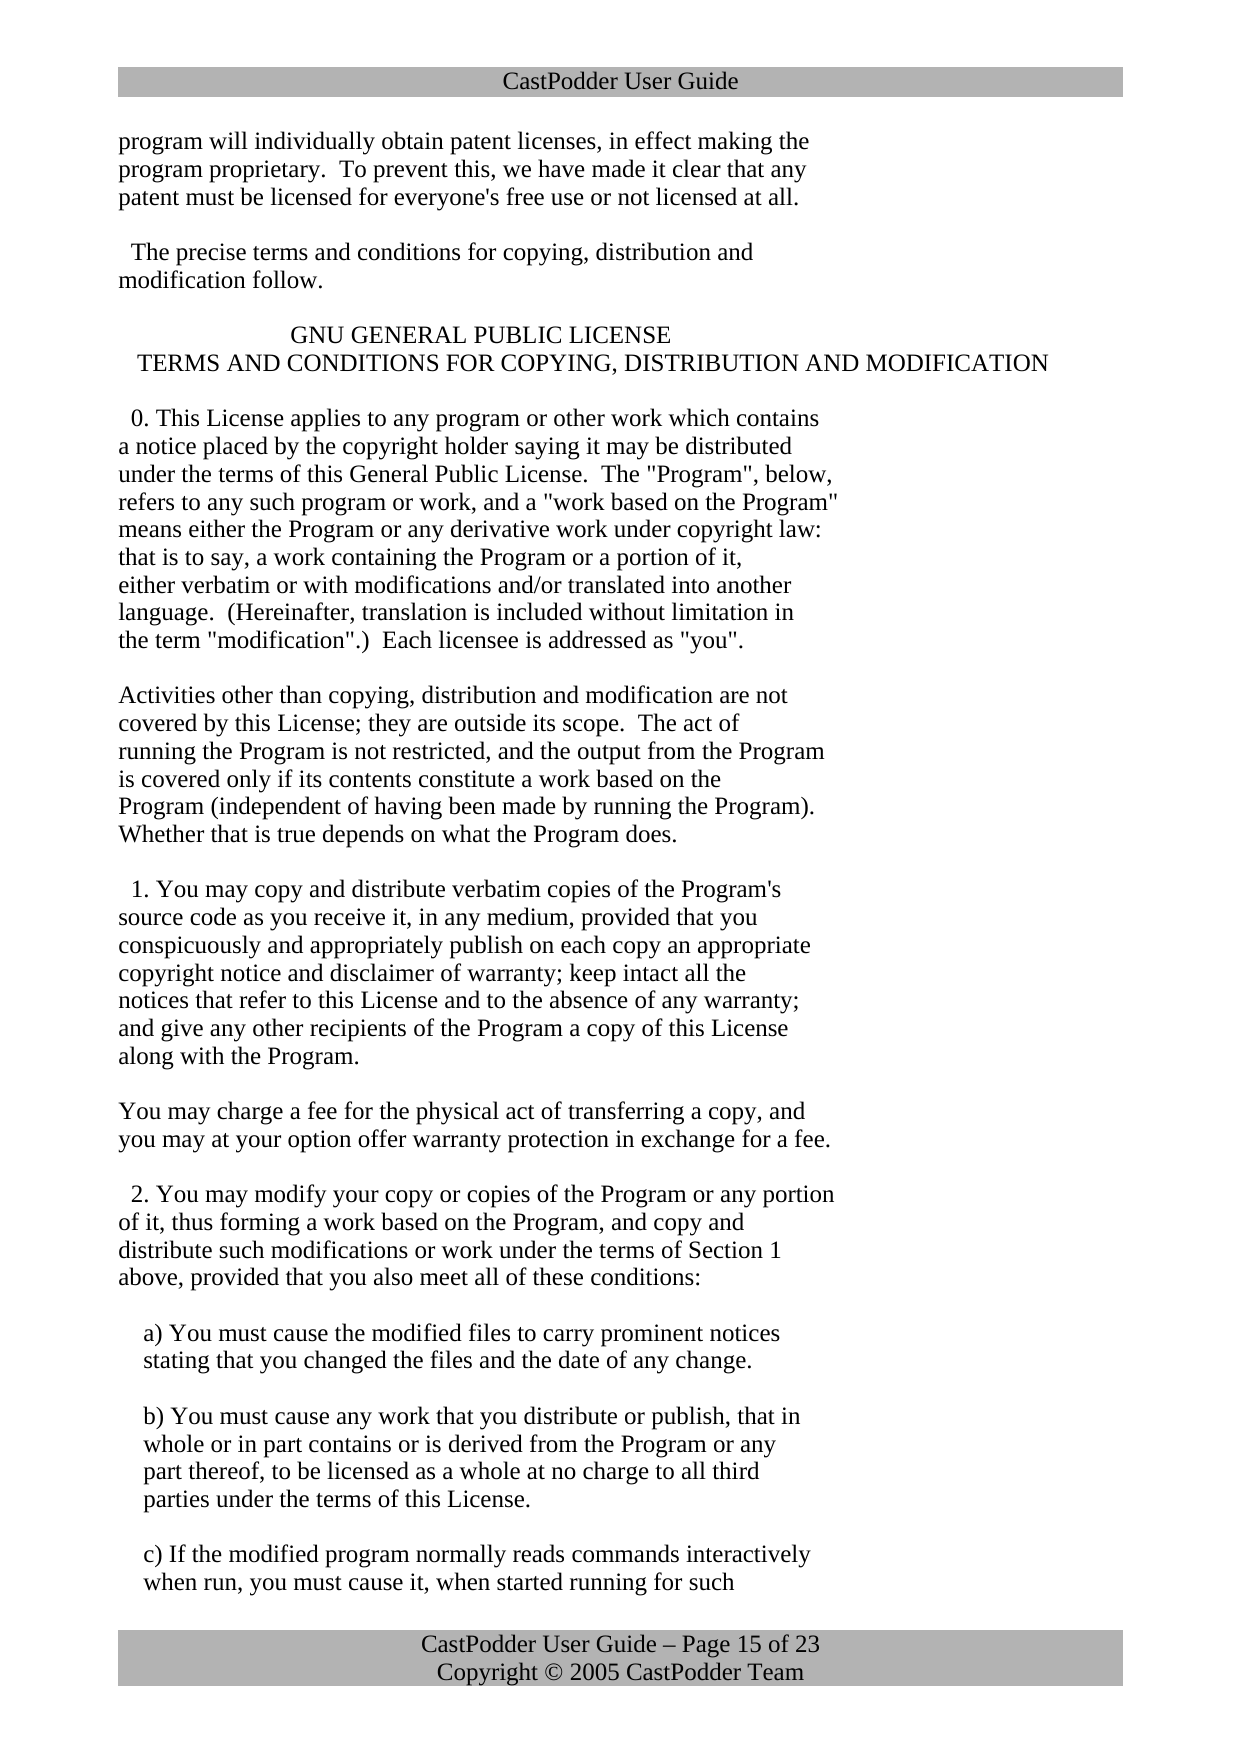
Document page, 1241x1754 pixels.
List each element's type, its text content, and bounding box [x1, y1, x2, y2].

text stating that you changed the files and the date of any change. [118, 1347, 1123, 1374]
text language. (Hereinafter, translation is included without limitation in [118, 598, 1123, 626]
text means either the Program or any derivative work under copyright law: [118, 515, 1123, 543]
text b) You must cause any work that you distribute or publish, that in [118, 1402, 1123, 1430]
text c) If the modified program normally reads commands interactively [118, 1541, 1123, 1568]
text covered by this License; they are outside its scope. The act of [118, 709, 1123, 737]
text The precise terms and conditions for copying, distribution and [118, 238, 1123, 266]
text you may at your option offer warranty protection in exchange for a fee. [118, 1125, 1123, 1153]
text is covered only if its contents constitute a work based on the [118, 765, 1123, 792]
text notices that refer to this License and to the absence of any warranty; [118, 986, 1123, 1014]
text the term "modification".) Each licensee is addressed as "you". [118, 626, 1123, 654]
text when run, you must cause it, when started running for such [118, 1568, 1123, 1596]
text patent must be licensed for everyone's free use or not licensed at all. [118, 183, 1123, 211]
text source code as you receive it, in any medium, provided that you [118, 903, 1123, 931]
text You may charge a fee for the physical act of transferring a copy, and [118, 1097, 1123, 1125]
text 1. You may copy and distribute verbatim copies of the Program's [118, 876, 1123, 903]
text Whether that is true depends on what the Program does. [118, 820, 1123, 848]
text 2. You may modify your copy or copies of the Program or any portion [118, 1180, 1123, 1208]
text TERMS AND CONDITIONS FOR COPYING, DISTRIBUTION AND MODIFICATION [118, 349, 1123, 377]
text whole or in part contains or is derived from the Program or any [118, 1430, 1123, 1457]
text of it, thus forming a work based on the Program, and copy and [118, 1208, 1123, 1236]
text either verbatim or with modifications and/or translated into another [118, 571, 1123, 598]
text distribute such modifications or work under the terms of Section 1 [118, 1236, 1123, 1263]
text program proprietary. To prevent this, we have made it clear that any [118, 155, 1123, 183]
text GNU GENERAL PUBLIC LICENSE [118, 321, 1123, 349]
text program will individually obtain patent licenses, in effect making the [118, 127, 1123, 155]
text Activities other than copying, distribution and modification are not [118, 682, 1123, 709]
text Program (independent of having been made by running the Program). [118, 792, 1123, 820]
text parties under the terms of this License. [118, 1485, 1123, 1513]
text running the Program is not restricted, and the output from the Program [118, 737, 1123, 765]
text a) You must cause the modified files to carry prominent notices [118, 1319, 1123, 1347]
text above, provided that you also meet all of these conditions: [118, 1263, 1123, 1291]
text conspicuously and appropriately publish on each copy an appropriate [118, 931, 1123, 959]
text under the terms of this General Public License. The "Program", below, [118, 460, 1123, 488]
text modification follow. [118, 266, 1123, 294]
text part thereof, to be licensed as a whole at no charge to all third [118, 1457, 1123, 1485]
text and give any other recipients of the Program a copy of this License [118, 1014, 1123, 1042]
text a notice placed by the copyright holder saying it may be distributed [118, 432, 1123, 460]
text 0. This License applies to any program or other work which contains [118, 404, 1123, 432]
text copyright notice and disclaimer of warranty; keep intact all the [118, 959, 1123, 986]
text along with the Program. [118, 1042, 1123, 1069]
text that is to say, a work containing the Program or a portion of it, [118, 543, 1123, 571]
text refers to any such program or work, and a "work based on the Program" [118, 488, 1123, 515]
